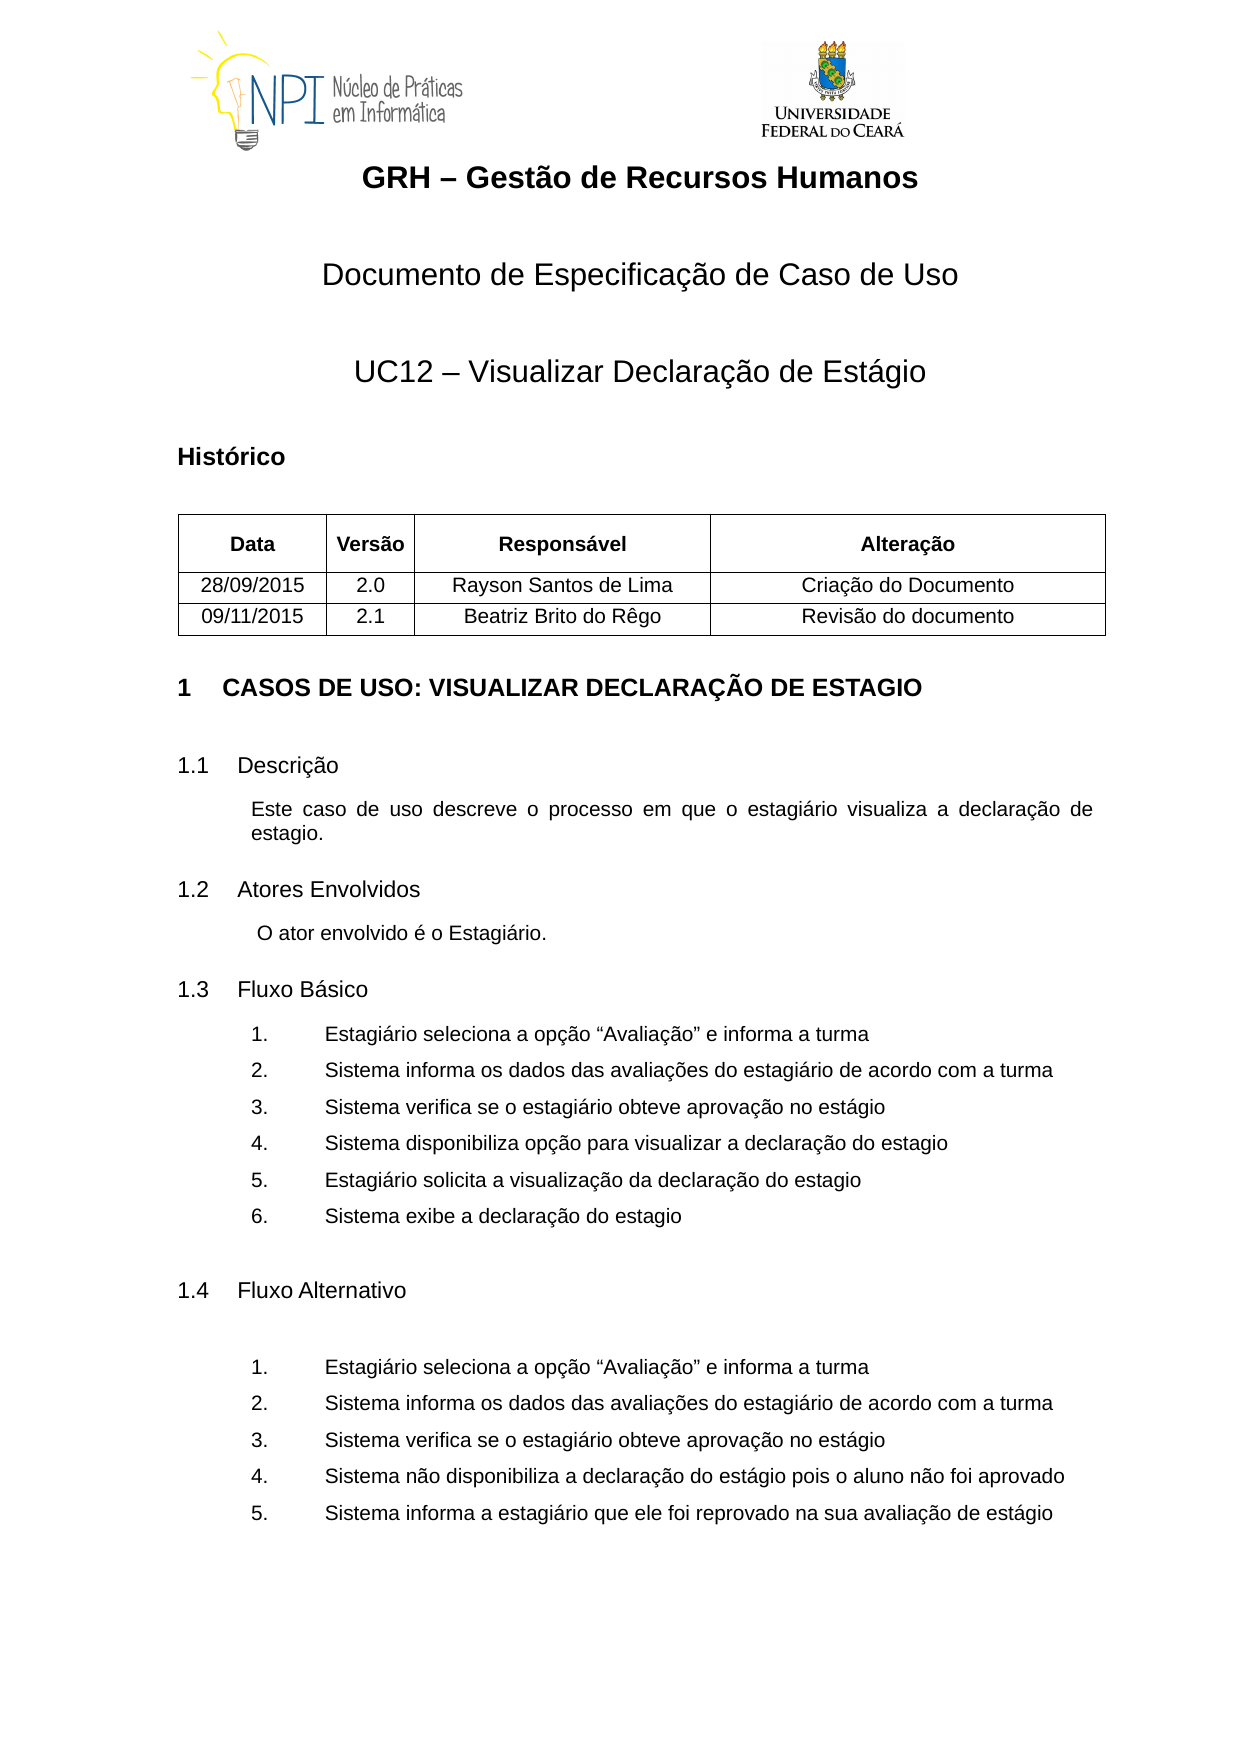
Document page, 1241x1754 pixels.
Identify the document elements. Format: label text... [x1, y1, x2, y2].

table_header Data [179, 515, 326, 572]
table_cell Rayson Santos de Lima [415, 573, 710, 603]
subtitle Fluxo Básico [177, 976, 1104, 1003]
text O ator envolvido é o Estagiário. [177, 921, 1104, 945]
text 4. Sistema não disponibiliza a declaração do estágio pois o aluno não foi aprovado [177, 1464, 1104, 1488]
table_cell 28/09/2015 [179, 573, 326, 603]
text 1.4 Fluxo Alternativo [177, 1277, 1104, 1303]
table_header Responsável [415, 515, 710, 572]
table_cell Revisão do documento [711, 604, 1105, 634]
text 6. Sistema exibe a declaração do estagio [177, 1204, 1104, 1228]
subtitle Atores Envolvidos [177, 876, 1104, 902]
text Histórico [177, 442, 1104, 471]
picture [181, 22, 472, 159]
table_header Versão [327, 515, 414, 572]
table_header Alteração [711, 515, 1105, 572]
text Este caso de uso descreve o processo em que o estagiário visualiza a declaração de estagio. [177, 797, 1104, 845]
text UC12 – Visualizar Declaração de Estágio [177, 353, 1104, 388]
text 5. Sistema informa a estagiário que ele foi reprovado na sua avaliação de estágio [177, 1500, 1104, 1524]
text 1. Estagiário seleciona a opção “Avaliação” e informa a turma [177, 1022, 1104, 1046]
table_cell Criação do Documento [711, 573, 1105, 603]
subtitle CASOS DE USO: VISUALIZAR declaração de estagio [177, 673, 1104, 702]
table_cell 2.0 [327, 573, 414, 603]
text GRH – Gestão de Recursos Humanos [177, 125, 1104, 195]
table_cell 2.1 [327, 604, 414, 634]
text Documento de Especificação de Caso de Uso [177, 256, 1104, 292]
text 5. Estagiário solicita a visualização da declaração do estagio [177, 1167, 1104, 1191]
table_cell Beatriz Brito do Rêgo [415, 604, 710, 634]
text 3. Sistema verifica se o estagiário obteve aprovação no estágio [177, 1427, 1104, 1451]
text 2. Sistema informa os dados das avaliações do estagiário de acordo com a turma [177, 1391, 1104, 1415]
table_cell 09/11/2015 [179, 604, 326, 634]
text 3. Sistema verifica se o estagiário obteve aprovação no estágio [177, 1094, 1104, 1118]
picture [761, 41, 905, 139]
text 1. Estagiário seleciona a opção “Avaliação” e informa a turma [177, 1354, 1104, 1378]
text 2. Sistema informa os dados das avaliações do estagiário de acordo com a turma [177, 1058, 1104, 1082]
subtitle Descrição [177, 752, 1104, 778]
text 4. Sistema disponibiliza opção para visualizar a declaração do estagio [177, 1131, 1104, 1155]
